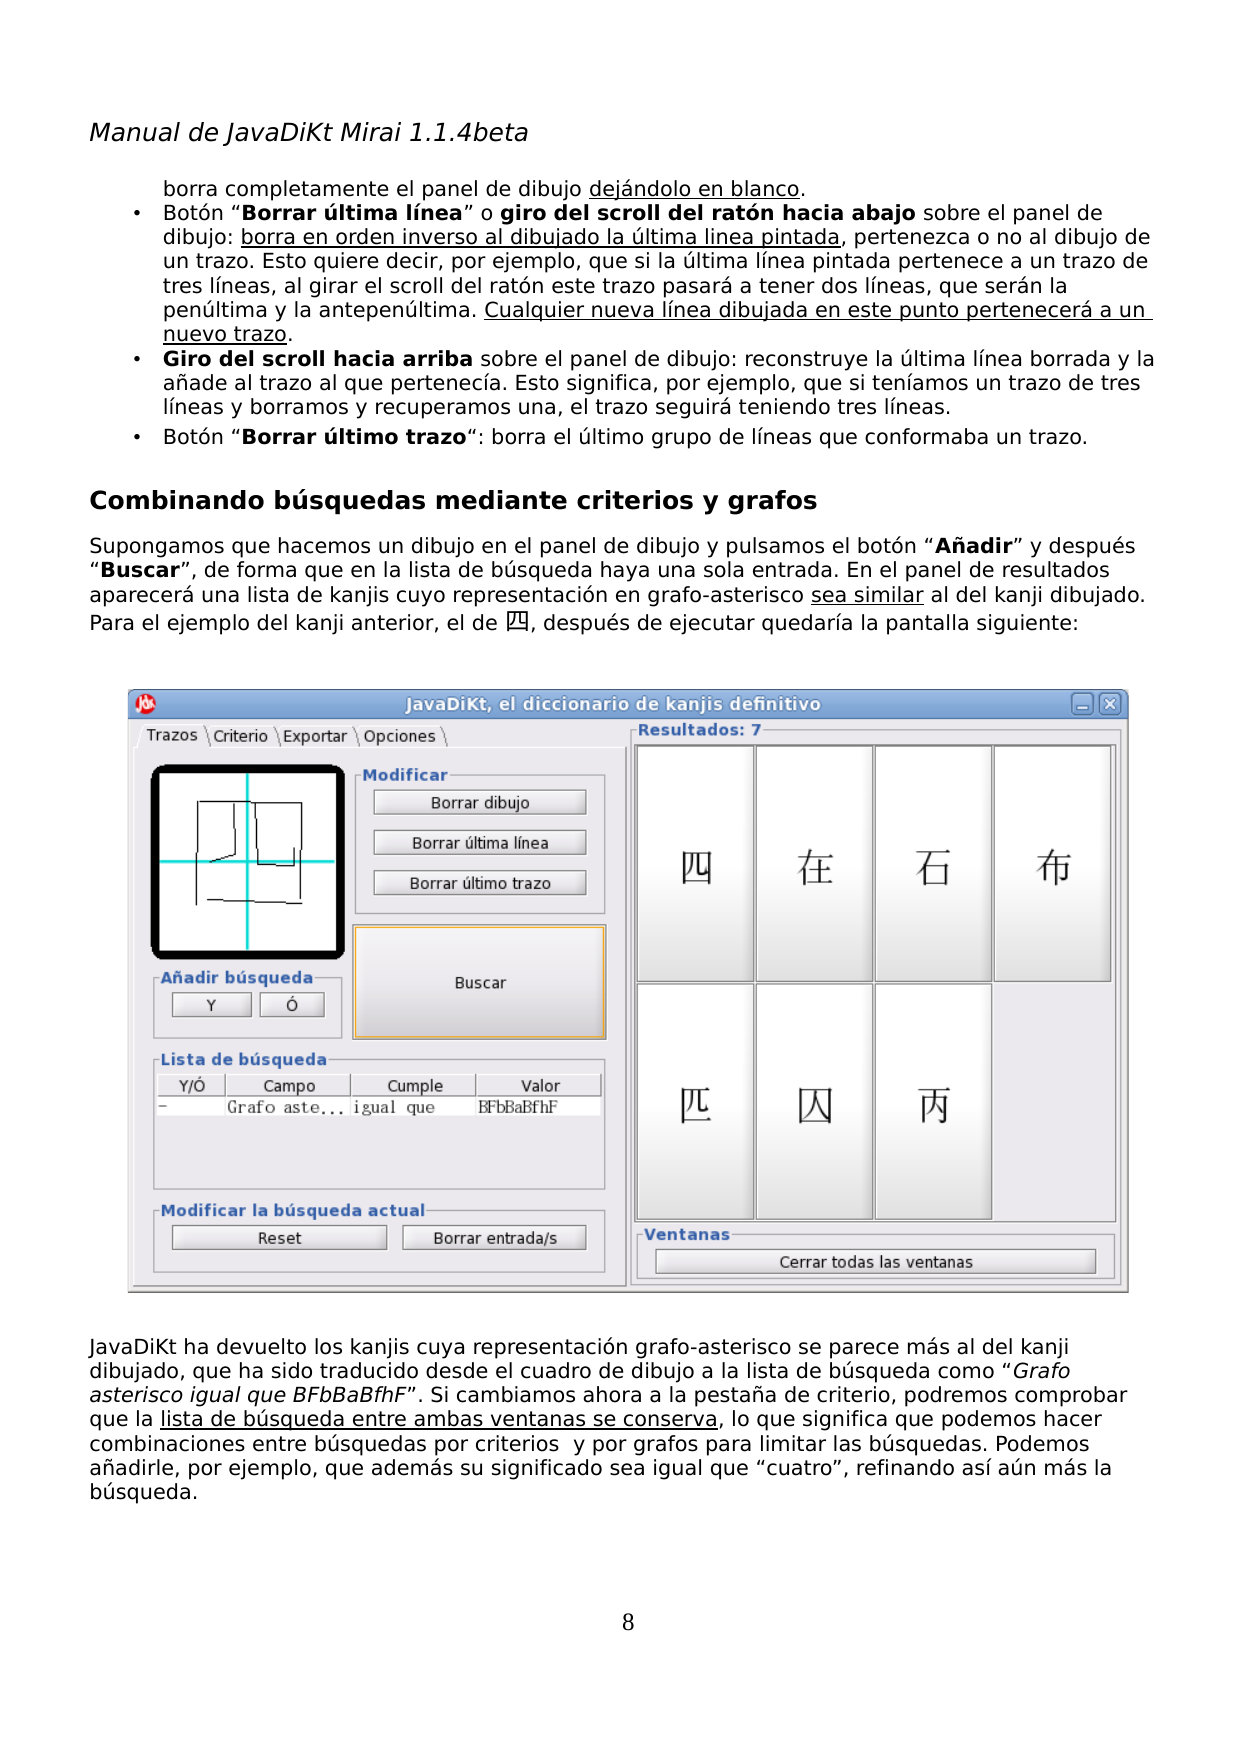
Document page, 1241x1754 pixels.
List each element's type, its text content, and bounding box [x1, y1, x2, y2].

subtitle Combinando búsquedas mediante criterios y grafos [89, 486, 1167, 516]
text JavaDiKt ha devuelto los kanjis cuya representación grafo-asterisco se parece más al del kanji dibujado, que ha sido traducido desde el cuadro de dibujo a la lista de búsqueda como “Grafo asterisco igual que BFbBaBfhF”. Si cambiamos ahora a la pestaña de criterio, podremos comprobar que la lista de búsqueda entre ambas ventanas se conserva, lo que significa que podemos hacer combinaciones entre búsquedas por criterios y por grafos para limitar las búsquedas. Podemos añadirle, por ejemplo, que además su significado sea igual que “cuatro”, refinando así aún más la búsqueda. [89, 1335, 1167, 1504]
list Giro del scroll hacia arriba sobre el panel de dibujo: reconstruye la última línea borrada y la añade al trazo al que pertenecía. Esto significa, por ejemplo, que si teníamos un trazo de tres líneas y borramos y recuperamos una, el trazo seguirá teniendo tres líneas. [133, 347, 1167, 419]
list borra completamente el panel de dibujo dejándolo en blanco. [133, 177, 1167, 201]
picture [127, 689, 1129, 1293]
list Botón “Borrar último trazo“: borra el último grupo de líneas que conformaba un trazo. [133, 425, 1167, 450]
text Supongamos que hacemos un dibujo en el panel de dibujo y pulsamos el botón “Añadir” y después “Buscar”, de forma que en la lista de búsqueda haya una sola entrada. En el panel de resultados aparecerá una lista de kanjis cuyo representación en grafo-asterisco sea similar al del kanji dibujado. Para el ejemplo del kanji anterior, el de 四, después de ejecutar quedaría la pantalla siguiente: [89, 534, 1167, 636]
list Botón “Borrar última línea” o giro del scroll del ratón hacia abajo sobre el panel de dibujo: borra en orden inverso al dibujado la última linea pintada, pertenezca o no al dibujo de un trazo. Esto quiere decir, por ejemplo, que si la última línea pintada pertenece a un trazo de tres líneas, al girar el scroll del ratón este trazo pasará a tener dos líneas, que serán la penúltima y la antepenúltima. Cualquier nueva línea dibujada en este punto pertenecerá a un nuevo trazo. [133, 201, 1167, 347]
